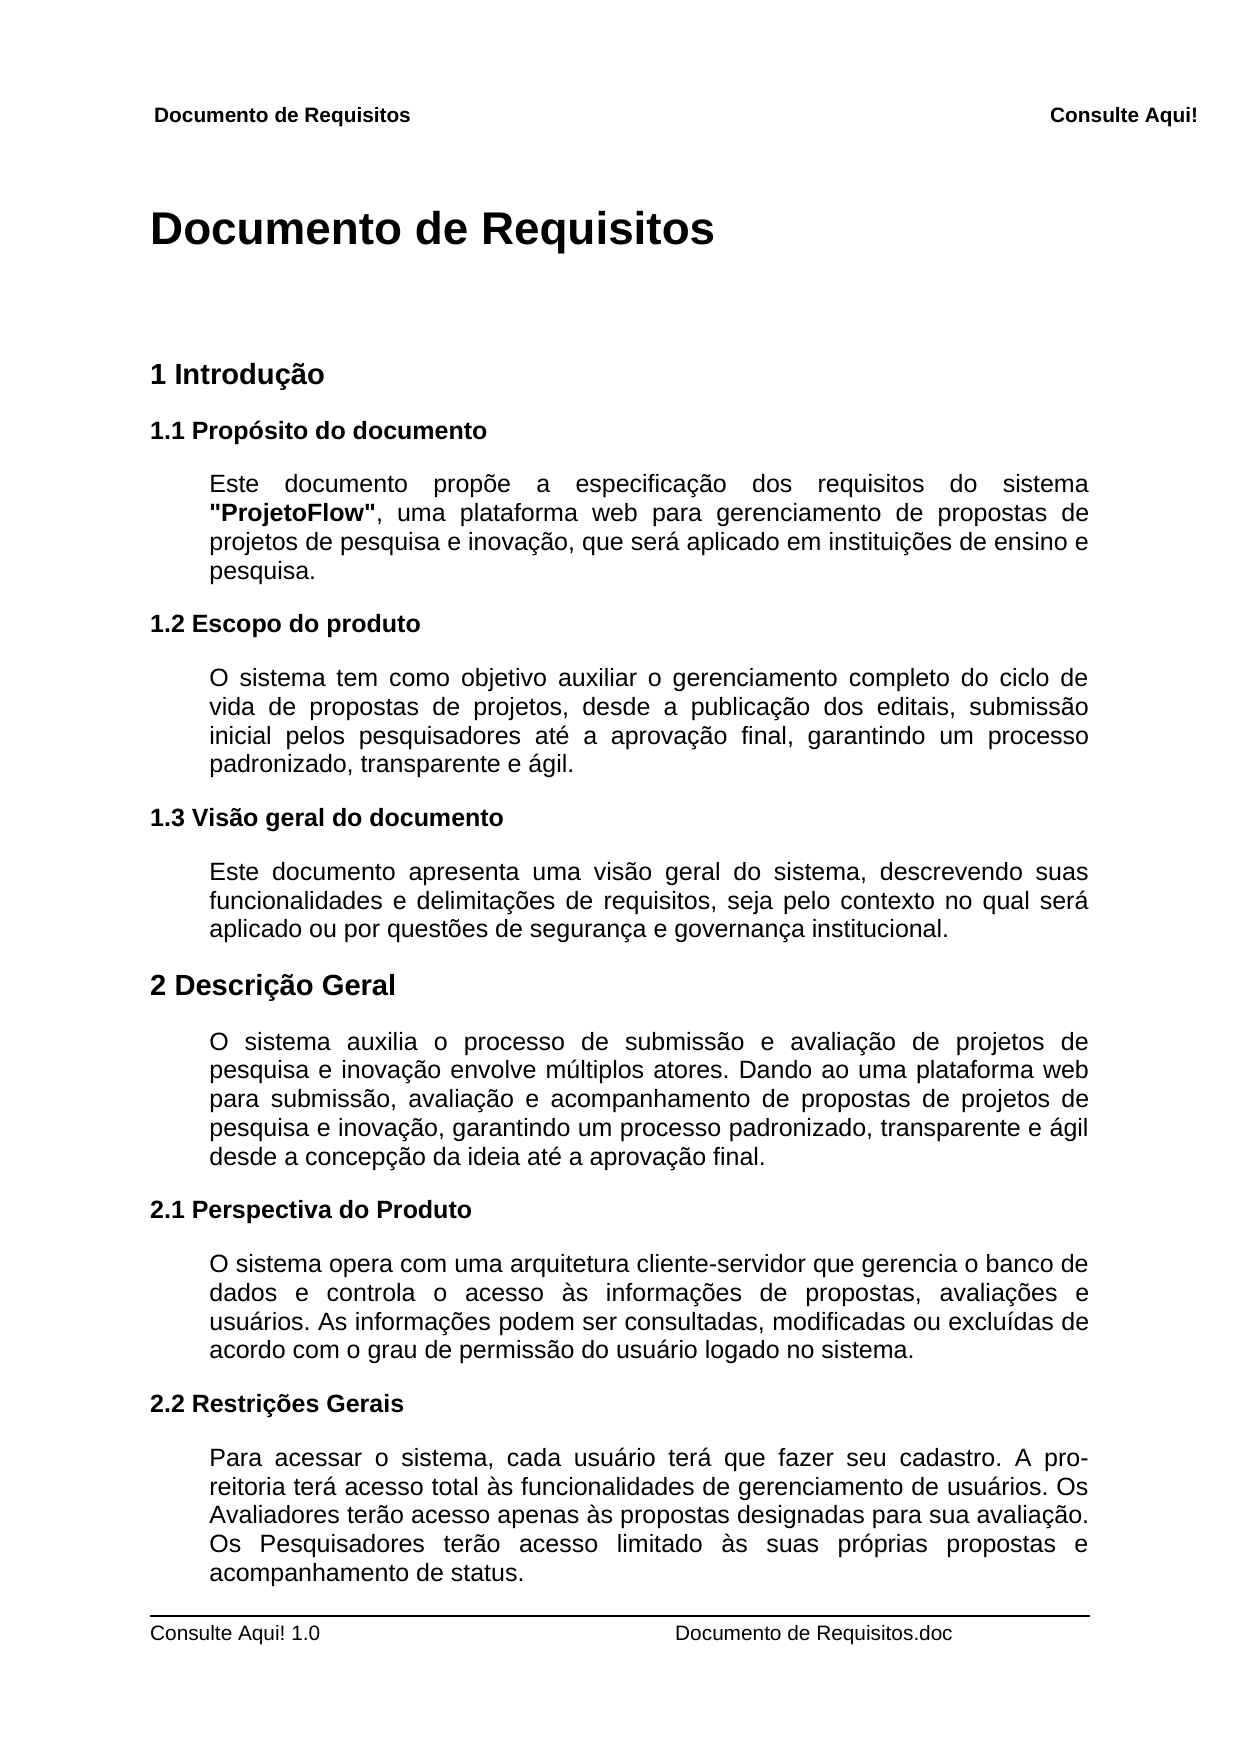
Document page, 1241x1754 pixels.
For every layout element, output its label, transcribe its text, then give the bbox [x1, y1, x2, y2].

text Documento de Requisitos [150, 202, 1090, 254]
text 2.1 Perspectiva do Produto [150, 1196, 1090, 1224]
text Este documento apresenta uma visão geral do sistema, descrevendo suas funcionalidades e delimitações de requisitos, seja pelo contexto no qual será aplicado ou por questões de segurança e governança institucional. [209, 857, 1090, 943]
text Para acessar o sistema, cada usuário terá que fazer seu cadastro. A pro-reitoria terá acesso total às funcionalidades de gerenciamento de usuários. Os Avaliadores terão acesso apenas às propostas designadas para sua avaliação. Os Pesquisadores terão acesso limitado às suas próprias propostas e acompanhamento de status. [209, 1443, 1090, 1587]
text 1.1 Propósito do documento [150, 416, 1090, 444]
text Este documento propõe a especificação dos requisitos do sistema "ProjetoFlow", uma plataforma web para gerenciamento de propostas de projetos de pesquisa e inovação, que será aplicado em instituições de ensino e pesquisa. [209, 469, 1090, 584]
text O sistema tem como objetivo auxiliar o gerenciamento completo do ciclo de vida de propostas de projetos, desde a publicação dos editais, submissão inicial pelos pesquisadores até a aprovação final, garantindo um processo padronizado, transparente e ágil. [209, 663, 1090, 778]
text O sistema opera com uma arquitetura cliente-servidor que gerencia o banco de dados e controla o acesso às informações de propostas, avaliações e usuários. As informações podem ser consultadas, modificadas ou excluídas de acordo com o grau de permissão do usuário logado no sistema. [209, 1249, 1090, 1364]
text O sistema auxilia o processo de submissão e avaliação de projetos de pesquisa e inovação envolve múltiplos atores. Dando ao uma plataforma web para submissão, avaliação e acompanhamento de propostas de projetos de pesquisa e inovação, garantindo um processo padronizado, transparente e ágil desde a concepção da ideia até a aprovação final. [209, 1027, 1090, 1171]
text 1.3 Visão geral do documento [150, 803, 1090, 832]
text 1.2 Escopo do produto [150, 609, 1090, 638]
text 2.2 Restrições Gerais [150, 1389, 1090, 1418]
text 2 Descrição Geral [150, 968, 1090, 1002]
text 1 Introdução [150, 357, 1090, 391]
